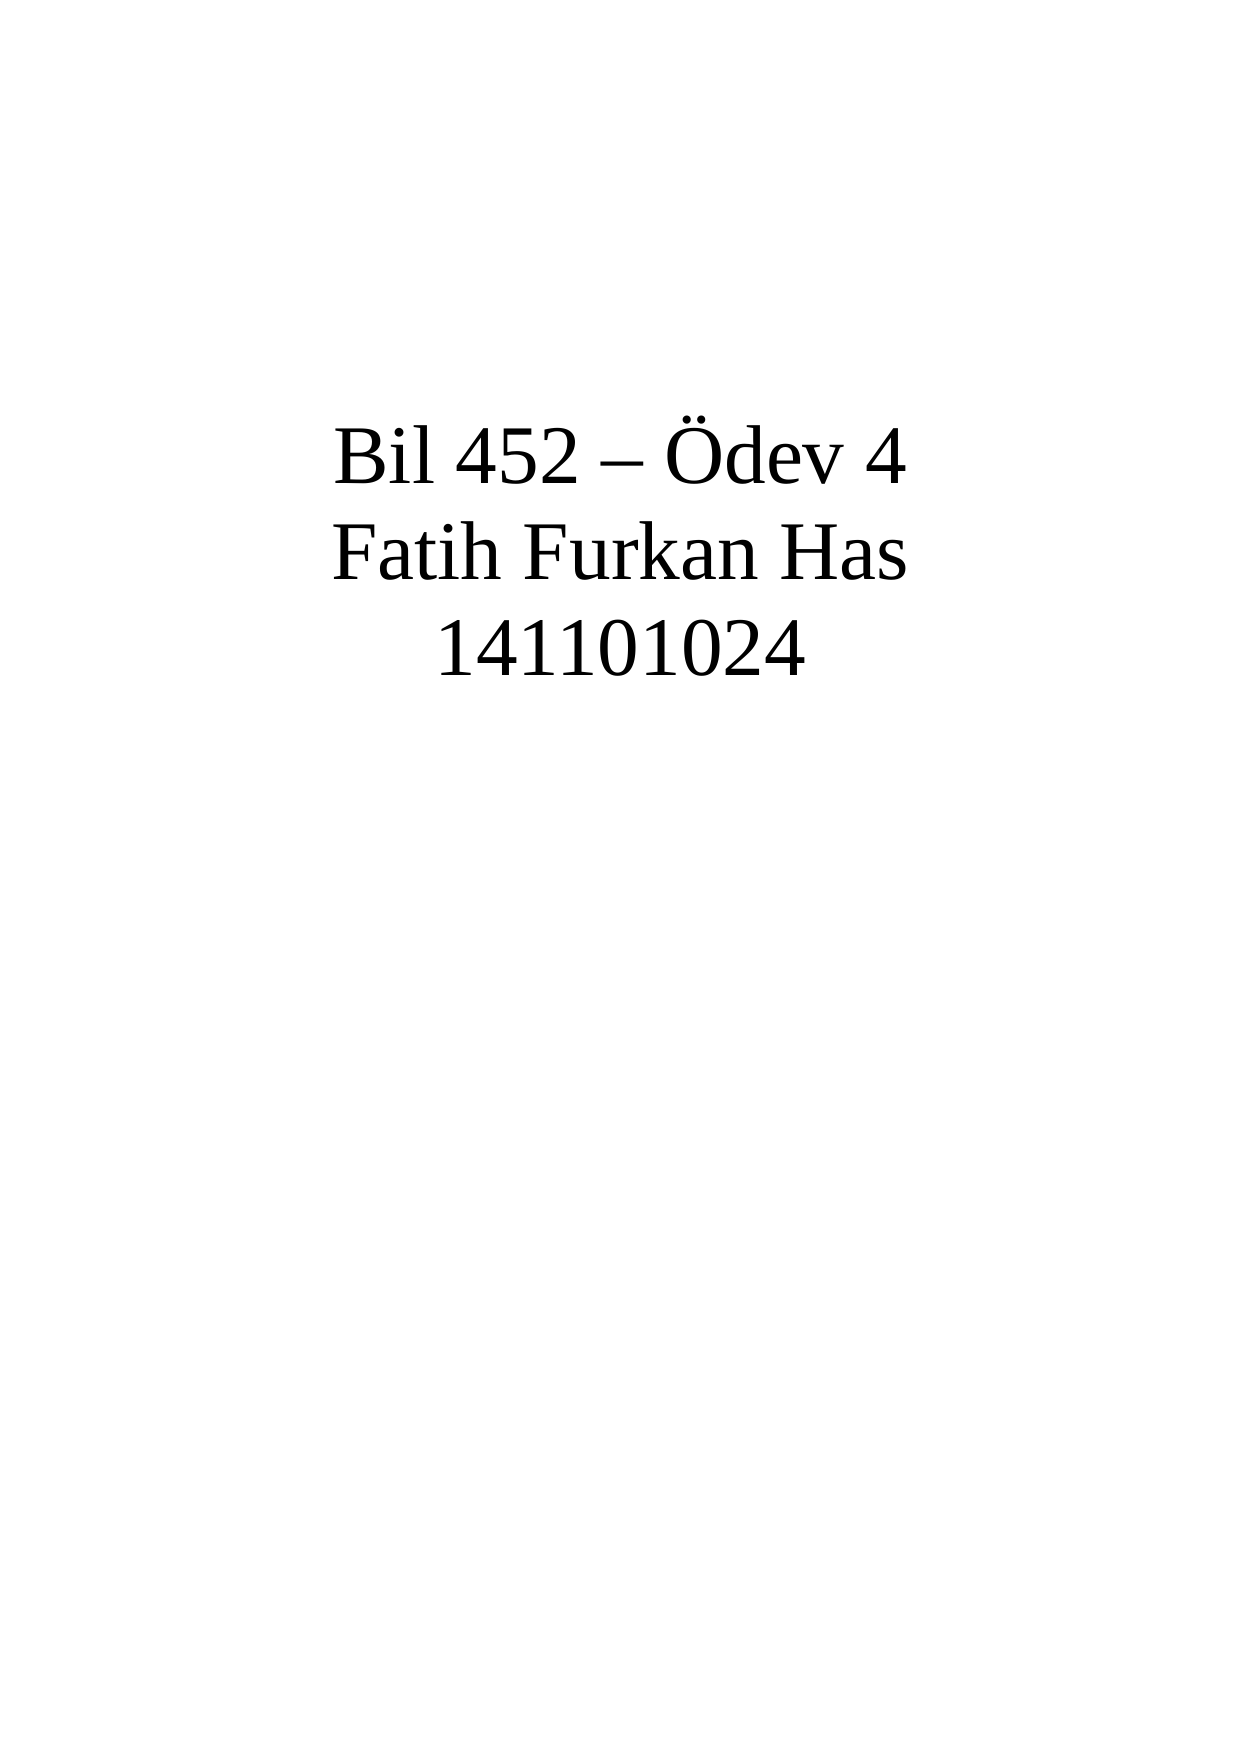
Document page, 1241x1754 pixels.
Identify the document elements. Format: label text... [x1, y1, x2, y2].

text Fatih Furkan Has [118, 501, 1122, 597]
text Bil 452 – Ödev 4 [118, 406, 1122, 501]
text 141101024 [118, 597, 1122, 693]
